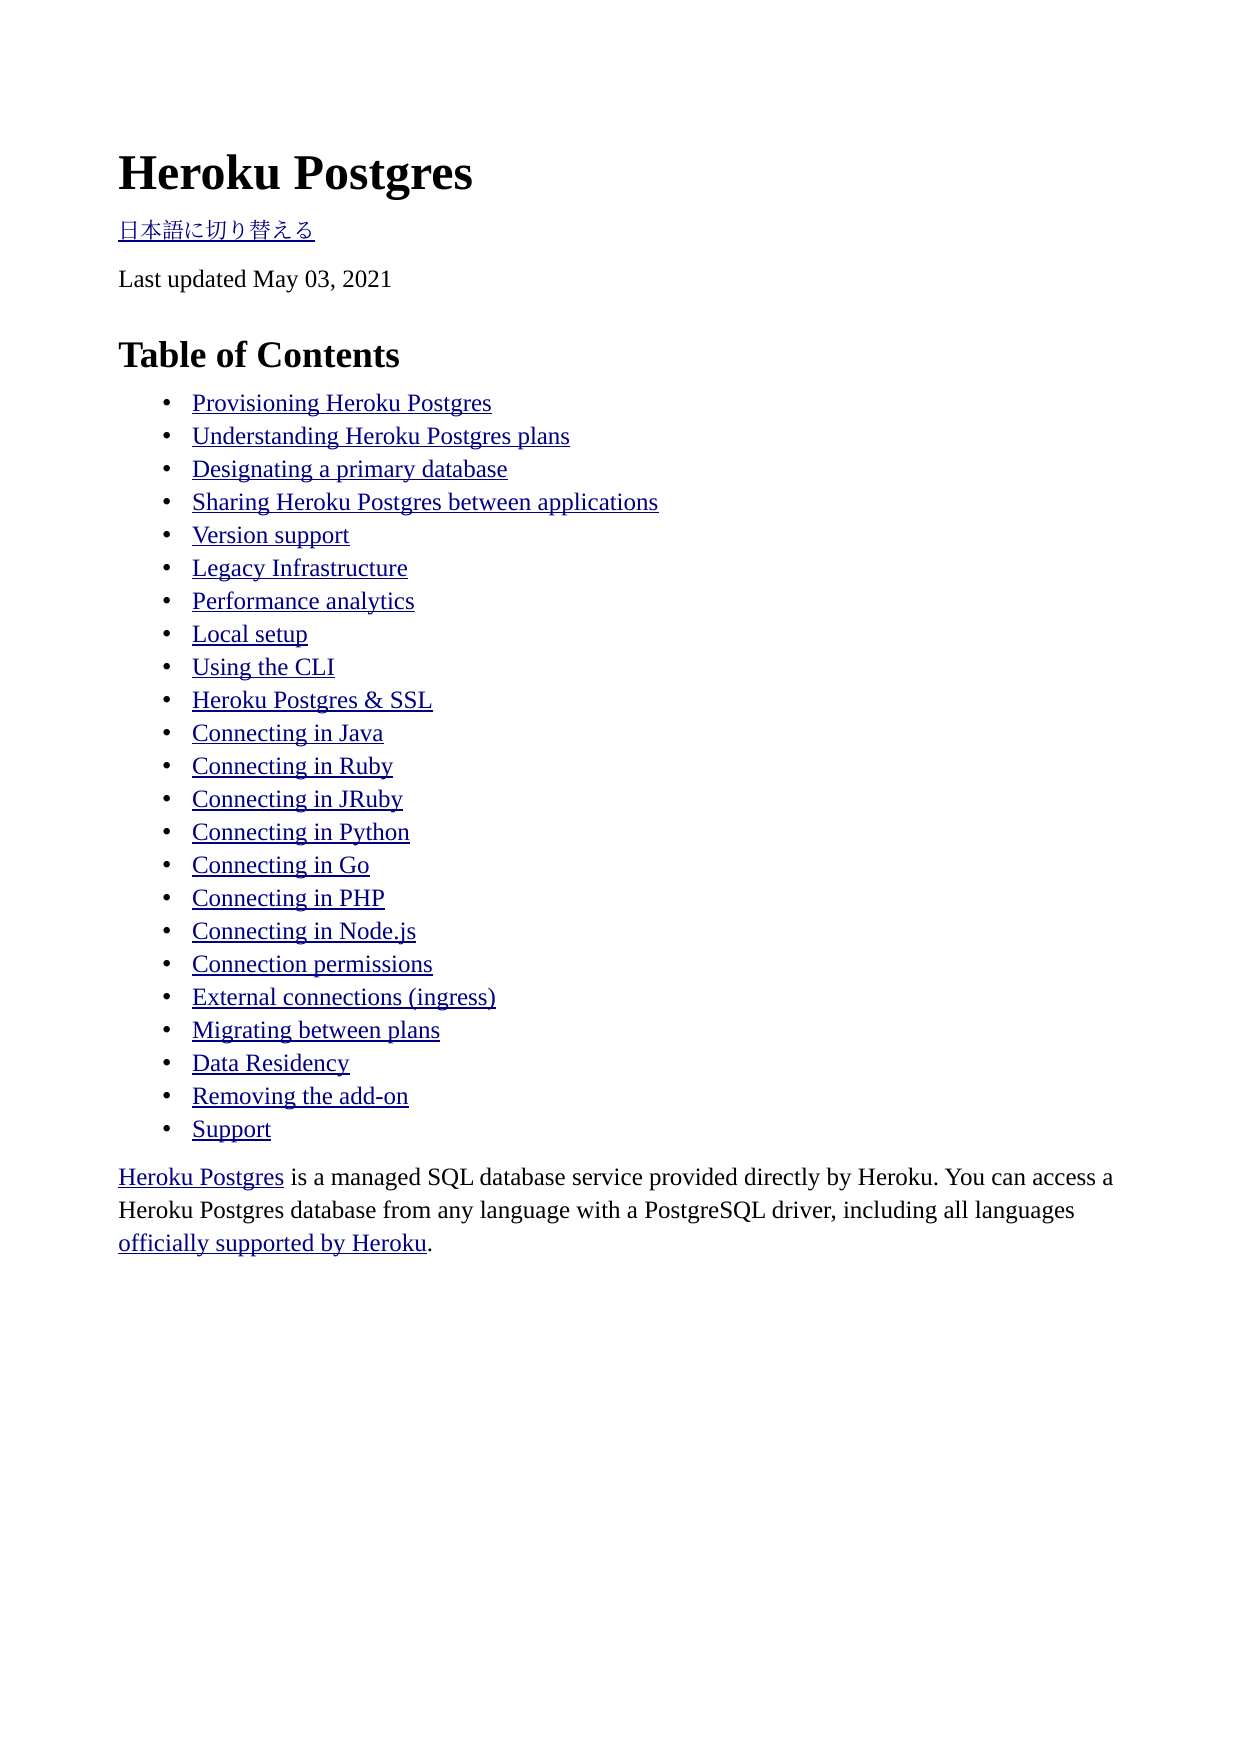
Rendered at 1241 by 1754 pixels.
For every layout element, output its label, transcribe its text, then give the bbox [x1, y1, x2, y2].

list Local setup [162, 619, 1122, 648]
subtitle Table of Contents [118, 332, 1122, 375]
list Designating a primary database [162, 454, 1122, 483]
list Version support [162, 520, 1122, 549]
list Connecting in Node.js [162, 916, 1122, 945]
list Understanding Heroku Postgres plans [162, 421, 1122, 450]
list Connection permissions [162, 949, 1122, 978]
list Legacy Infrastructure [162, 553, 1122, 582]
list Removing the add-on [162, 1081, 1122, 1110]
list Connecting in Python [162, 817, 1122, 846]
list Connecting in Go [162, 850, 1122, 879]
list Sharing Heroku Postgres between applications [162, 487, 1122, 516]
list Performance analytics [162, 586, 1122, 615]
list Support [162, 1114, 1122, 1143]
list Provisioning Heroku Postgres [162, 388, 1122, 417]
text Heroku Postgres is a managed SQL database service provided directly by Heroku. You can access a Heroku Postgres database from any language with a PostgreSQL driver, including all languages officially supported by Heroku. [118, 1162, 1122, 1257]
list Using the CLI [162, 652, 1122, 681]
list Data Residency [162, 1048, 1122, 1077]
list Connecting in PHP [162, 883, 1122, 912]
list Heroku Postgres & SSL [162, 685, 1122, 714]
list Connecting in JRuby [162, 784, 1122, 813]
text 日本語に切り替える [118, 213, 1122, 244]
list External connections (ingress) [162, 982, 1122, 1011]
list Connecting in Java [162, 718, 1122, 747]
text Last updated May 03, 2021 [118, 264, 1122, 293]
list Connecting in Ruby [162, 751, 1122, 780]
list Migrating between plans [162, 1015, 1122, 1044]
subtitle Heroku Postgres [118, 143, 1122, 201]
